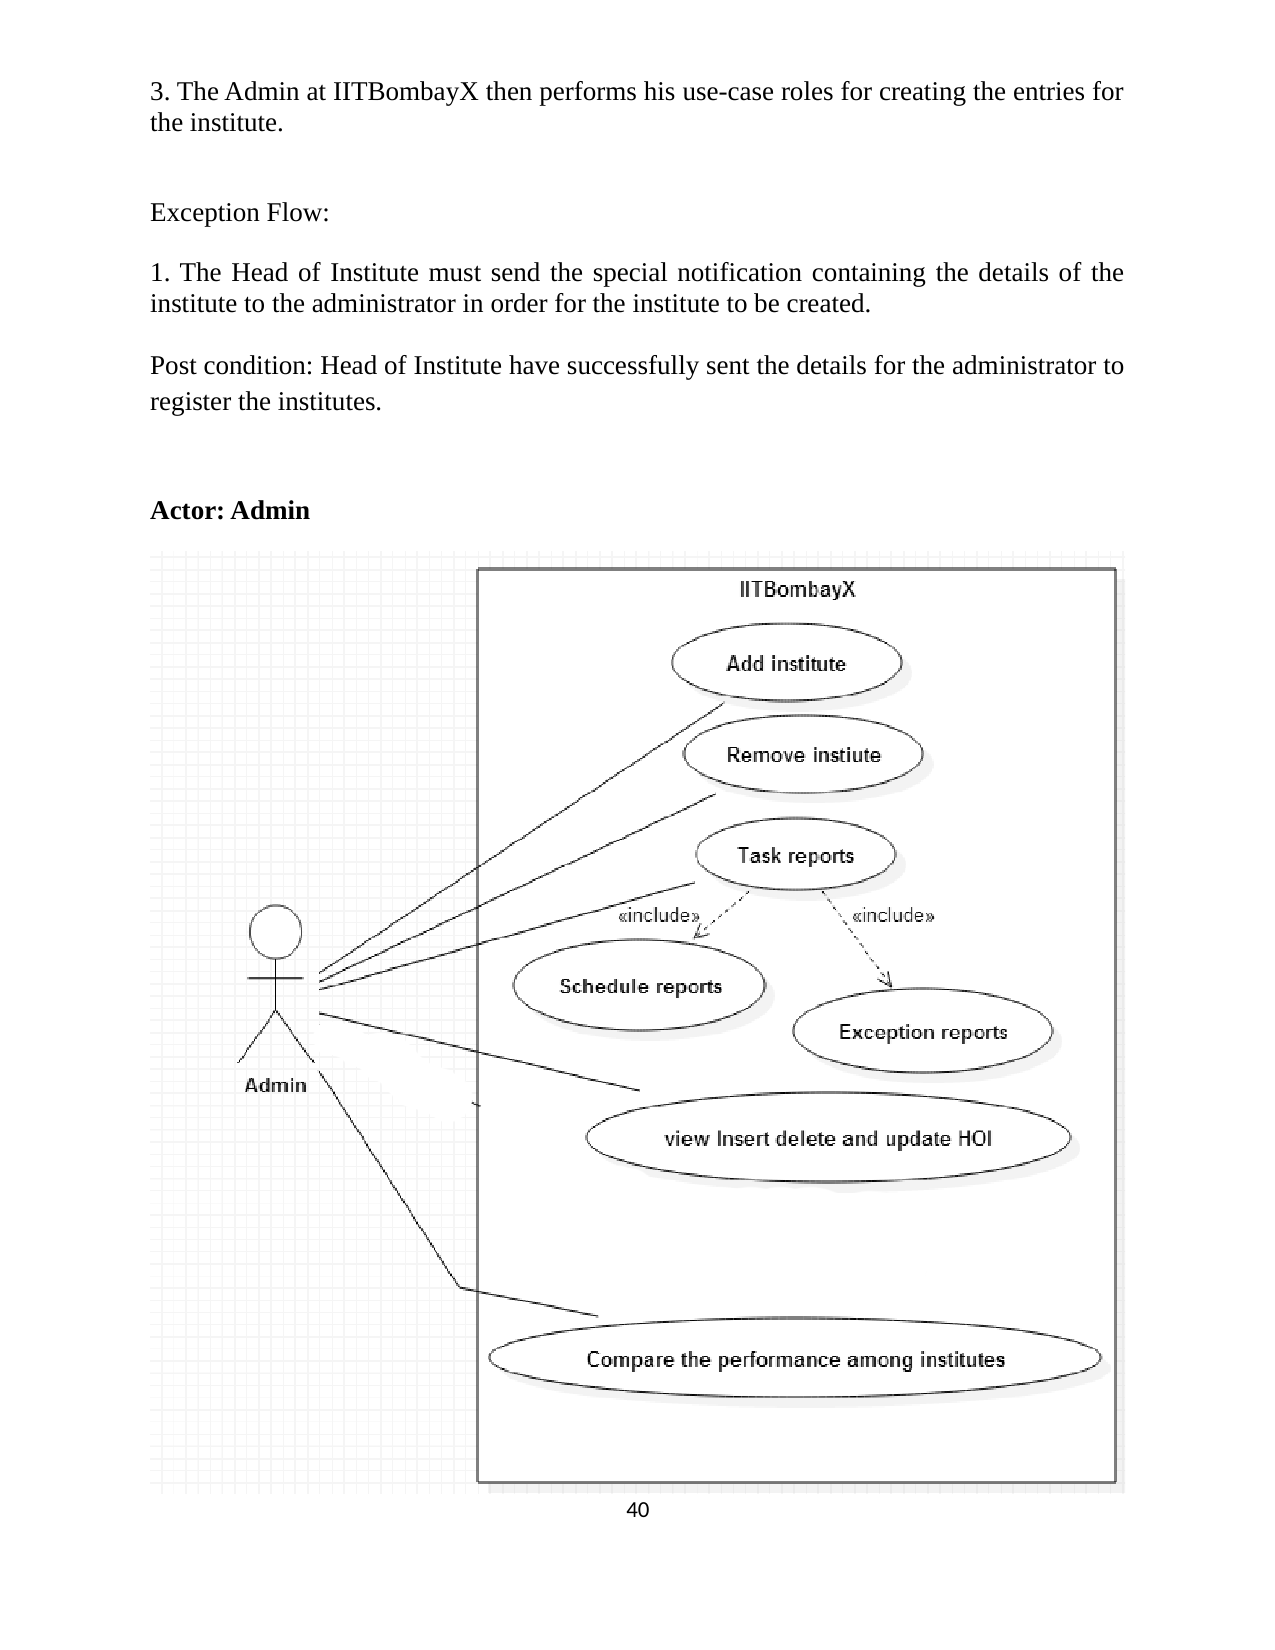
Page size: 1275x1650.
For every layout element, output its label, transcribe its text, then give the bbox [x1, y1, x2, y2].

text 1. The Head of Institute must send the special notification containing the details of the institute to the administrator in order for the institute to be created. [150, 256, 1125, 318]
text Exception Flow: [150, 196, 1125, 228]
text 3. The Admin at IITBombayX then performs his use-case roles for creating the entries for the institute. [150, 75, 1125, 137]
text Post condition: Head of Institute have successfully sent the details for the administrator to register the institutes. [150, 349, 1125, 416]
picture [150, 551, 1125, 1494]
text Actor: Admin [150, 494, 1125, 526]
